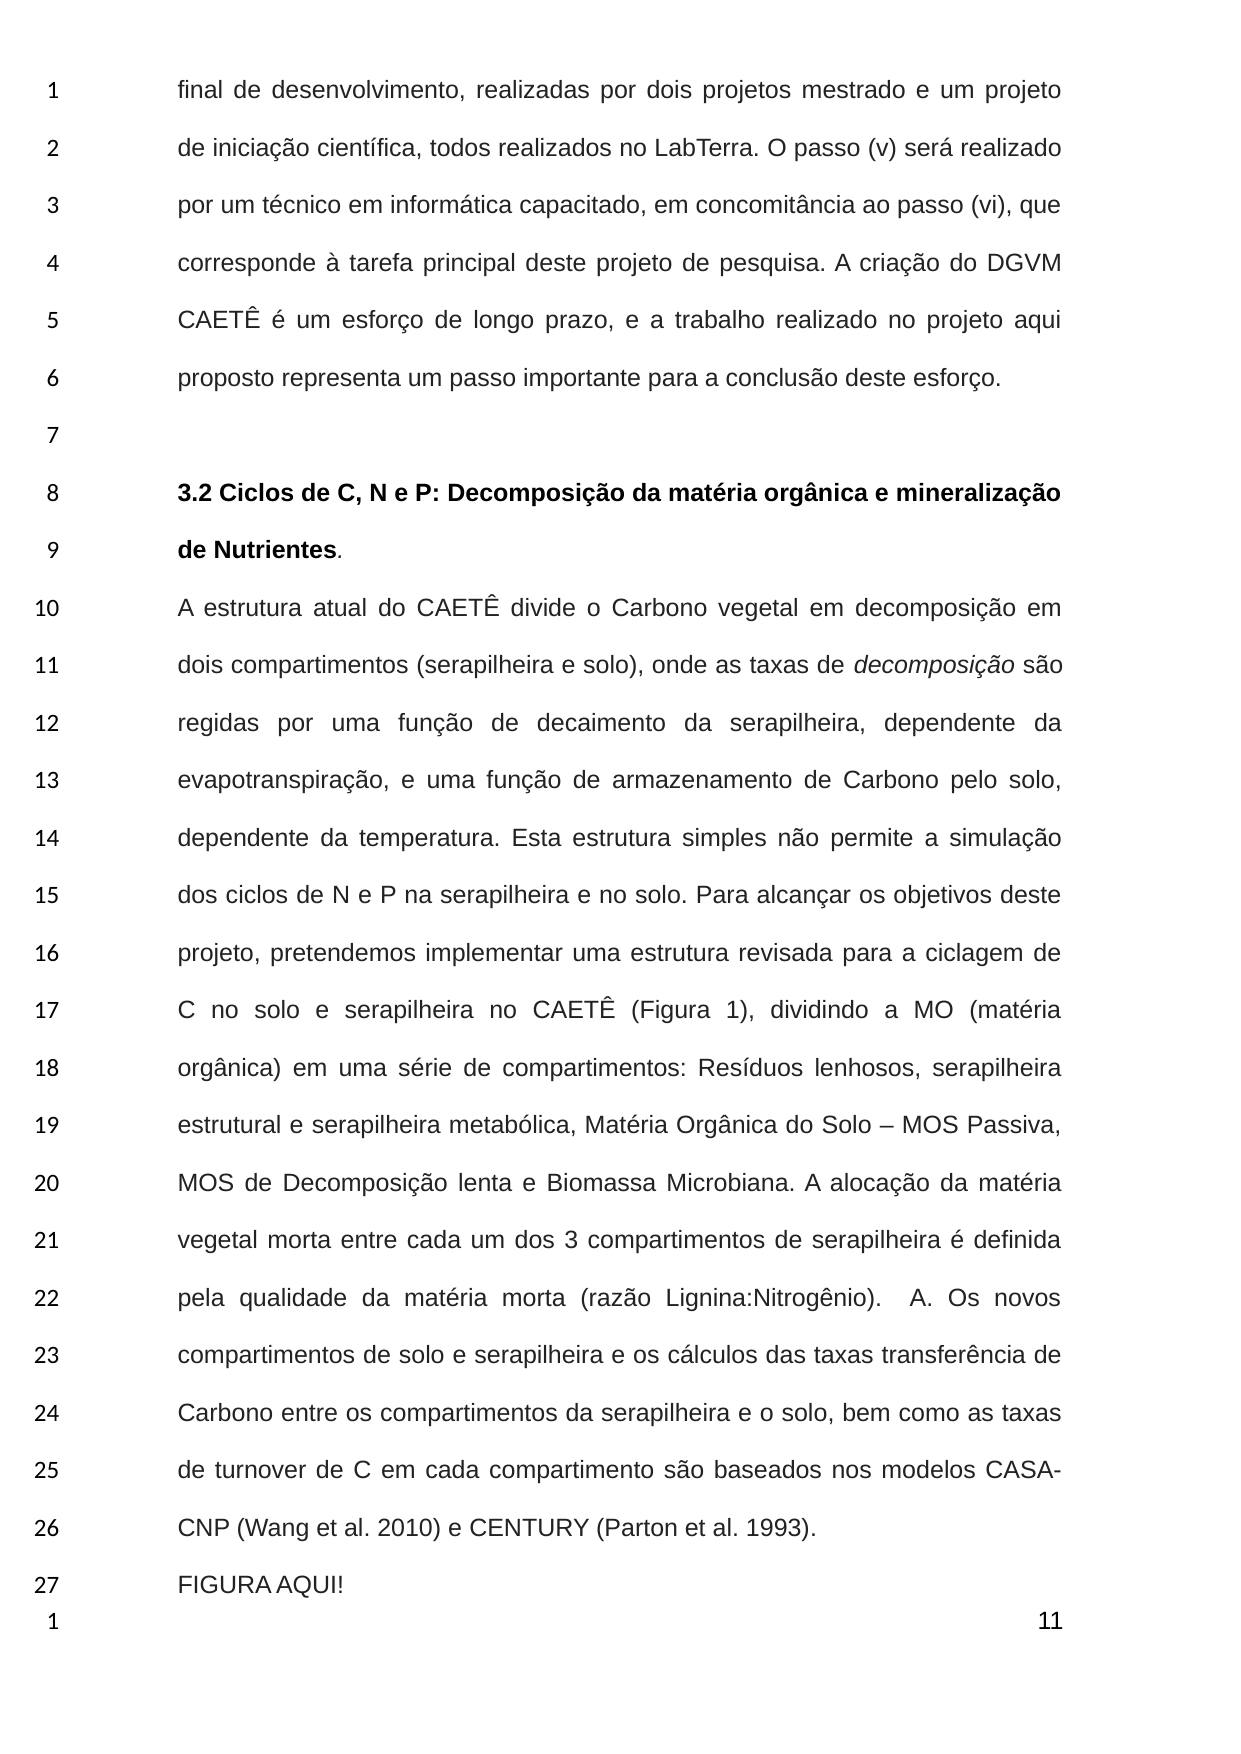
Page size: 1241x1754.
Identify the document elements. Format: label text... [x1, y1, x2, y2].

text FIGURA AQUI! [177, 1570, 1063, 1599]
text A estrutura atual do CAETÊ divide o Carbono vegetal em decomposição em dois compartimentos (serapilheira e solo), onde as taxas de decomposição são regidas por uma função de decaimento da serapilheira, dependente da evapotranspiração, e uma função de armazenamento de Carbono pelo solo, dependente da temperatura. Esta estrutura simples não permite a simulação dos ciclos de N e P na serapilheira e no solo. Para alcançar os objetivos deste projeto, pretendemos implementar uma estrutura revisada para a ciclagem de C no solo e serapilheira no CAETÊ (Figura 1), dividindo a MO (matéria orgânica) em uma série de compartimentos: Resíduos lenhosos, serapilheira estrutural e serapilheira metabólica, Matéria Orgânica do Solo – MOS Passiva, MOS de Decomposição lenta e Biomassa Microbiana. A alocação da matéria vegetal morta entre cada um dos 3 compartimentos de serapilheira é definida pela qualidade da matéria morta (razão Lignina:Nitrogênio). A. Os novos compartimentos de solo e serapilheira e os cálculos das taxas transferência de Carbono entre os compartimentos da serapilheira e o solo, bem como as taxas de turnover de C em cada compartimento são baseados nos modelos CASA-CNP (Wang et al. 2010) e CENTURY (Parton et al. 1993). [177, 592, 1063, 1541]
text final de desenvolvimento, realizadas por dois projetos mestrado e um projeto de iniciação científica, todos realizados no LabTerra. O passo (v) será realizado por um técnico em informática capacitado, em concomitância ao passo (vi), que corresponde à tarefa principal deste projeto de pesquisa. A criação do DGVM CAETÊ é um esforço de longo prazo, e a trabalho realizado no projeto aqui proposto representa um passo importante para a conclusão deste esforço. [177, 75, 1063, 391]
text 3.2 Ciclos de C, N e P: Decomposição da matéria orgânica e mineralização de Nutrientes. [177, 477, 1063, 564]
